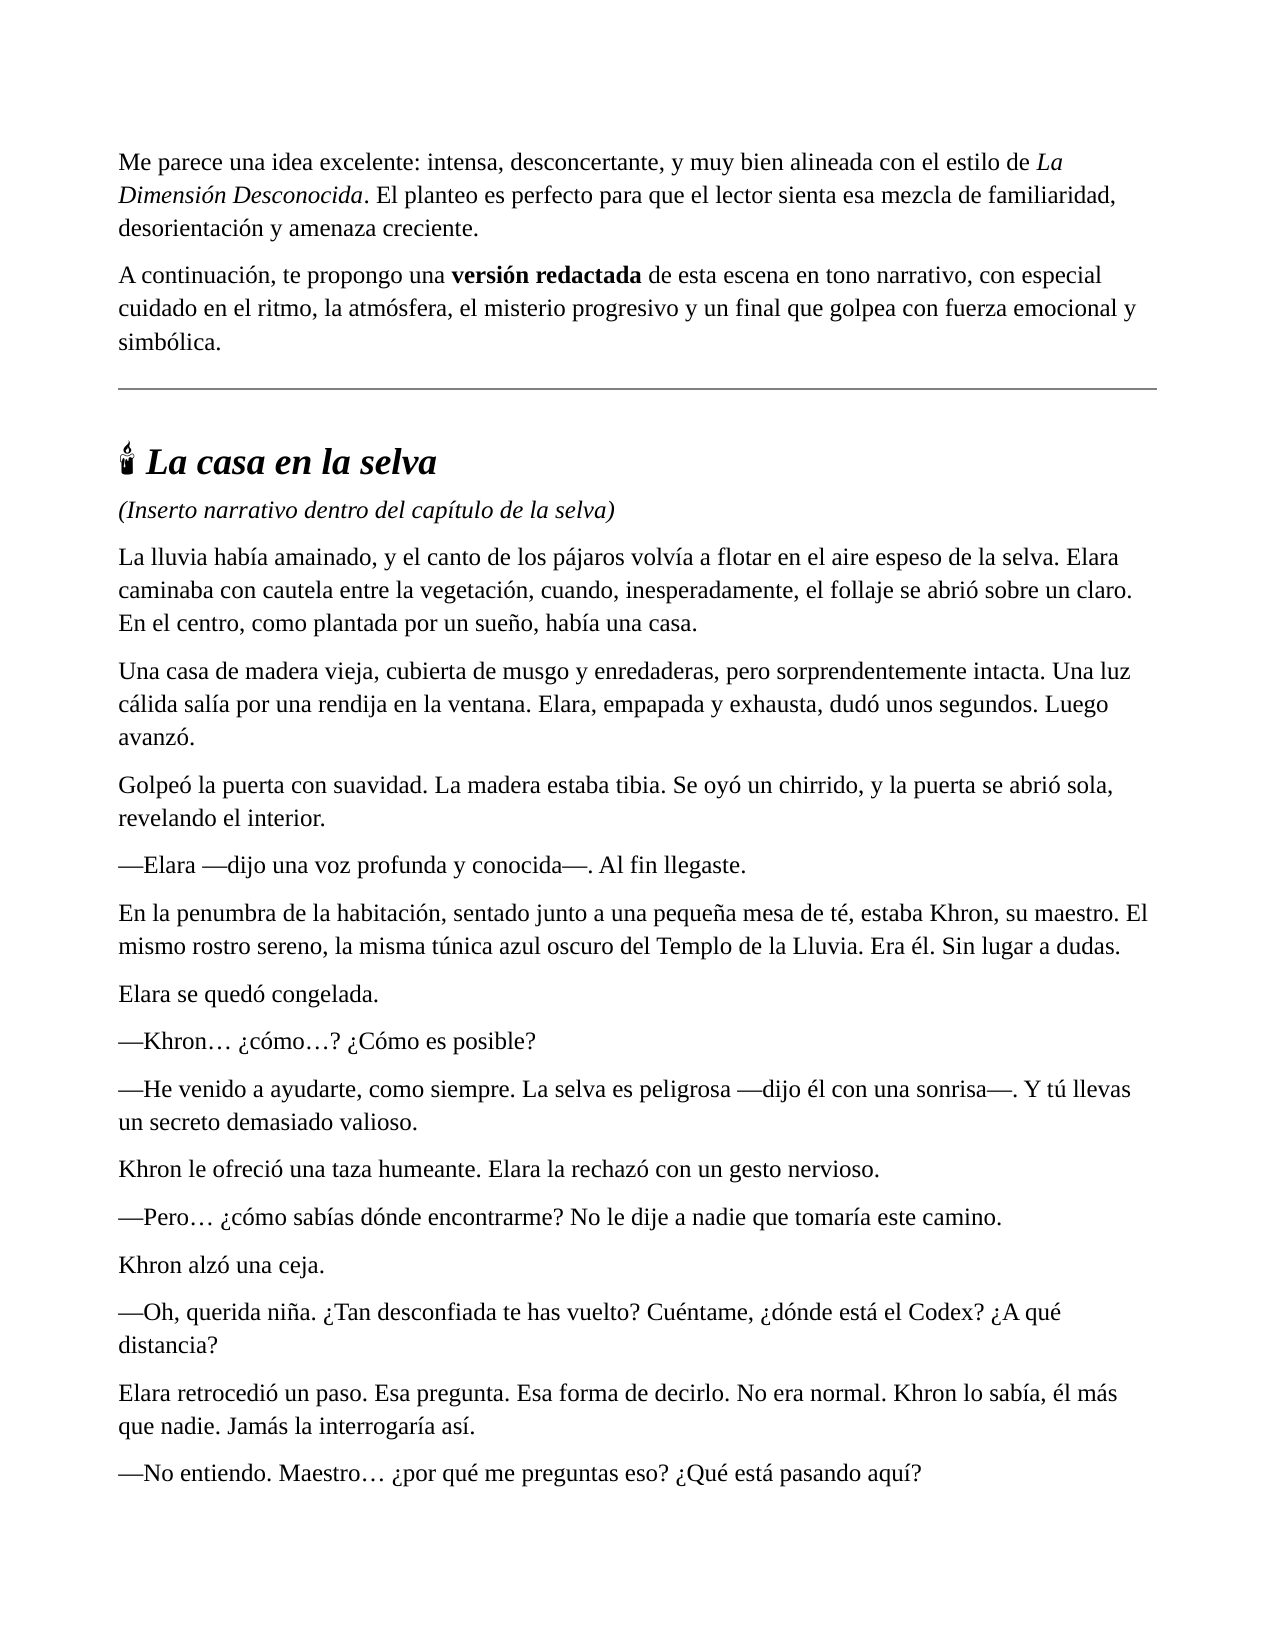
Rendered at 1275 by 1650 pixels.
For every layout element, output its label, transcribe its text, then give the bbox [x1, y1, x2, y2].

text Khron alzó una ceja. [118, 1250, 1157, 1278]
text La lluvia había amainado, y el canto de los pájaros volvía a flotar en el aire espeso de la selva. Elara caminaba con cautela entre la vegetación, cuando, inesperadamente, el follaje se abrió sobre un claro. En el centro, como plantada por un sueño, había una casa. [118, 542, 1157, 637]
text Elara retrocedió un paso. Esa pregunta. Esa forma de decirlo. No era normal. Khron lo sabía, él más que nadie. Jamás la interrogaría así. [118, 1378, 1157, 1440]
text Una casa de madera vieja, cubierta de musgo y enredaderas, pero sorprendentemente intacta. Una luz cálida salía por una rendija en la ventana. Elara, empapada y exhausta, dudó unos segundos. Luego avanzó. [118, 656, 1157, 751]
text —Elara —dijo una voz profunda y conocida—. Al fin llegaste. [118, 850, 1157, 879]
subtitle 🕯️ La casa en la selva [118, 439, 1157, 482]
text —No entiendo. Maestro… ¿por qué me preguntas eso? ¿Qué está pasando aquí? [118, 1458, 1157, 1487]
text Elara se quedó congelada. [118, 979, 1157, 1007]
text —Pero… ¿cómo sabías dónde encontrarme? No le dije a nadie que tomaría este camino. [118, 1202, 1157, 1231]
text En la penumbra de la habitación, sentado junto a una pequeña mesa de té, estaba Khron, su maestro. El mismo rostro sereno, la misma túnica azul oscuro del Templo de la Lluvia. Era él. Sin lugar a dudas. [118, 898, 1157, 960]
text —He venido a ayudarte, como siempre. La selva es peligrosa —dijo él con una sonrisa—. Y tú llevas un secreto demasiado valioso. [118, 1074, 1157, 1136]
text Golpeó la puerta con suavidad. La madera estaba tibia. Se oyó un chirrido, y la puerta se abrió sola, revelando el interior. [118, 770, 1157, 832]
text Khron le ofreció una taza humeante. Elara la rechazó con un gesto nervioso. [118, 1154, 1157, 1183]
text —Khron… ¿cómo…? ¿Cómo es posible? [118, 1026, 1157, 1055]
text —Oh, querida niña. ¿Tan desconfiada te has vuelto? Cuéntame, ¿dónde está el Codex? ¿A qué distancia? [118, 1297, 1157, 1359]
text (Inserto narrativo dentro del capítulo de la selva) [118, 495, 1157, 524]
text A continuación, te propongo una versión redactada de esta escena en tono narrativo, con especial cuidado en el ritmo, la atmósfera, el misterio progresivo y un final que golpea con fuerza emocional y simbólica. [118, 261, 1157, 355]
text Me parece una idea excelente: intensa, desconcertante, y muy bien alineada con el estilo de La Dimensión Desconocida. El planteo es perfecto para que el lector sienta esa mezcla de familiaridad, desorientación y amenaza creciente. [118, 147, 1157, 242]
